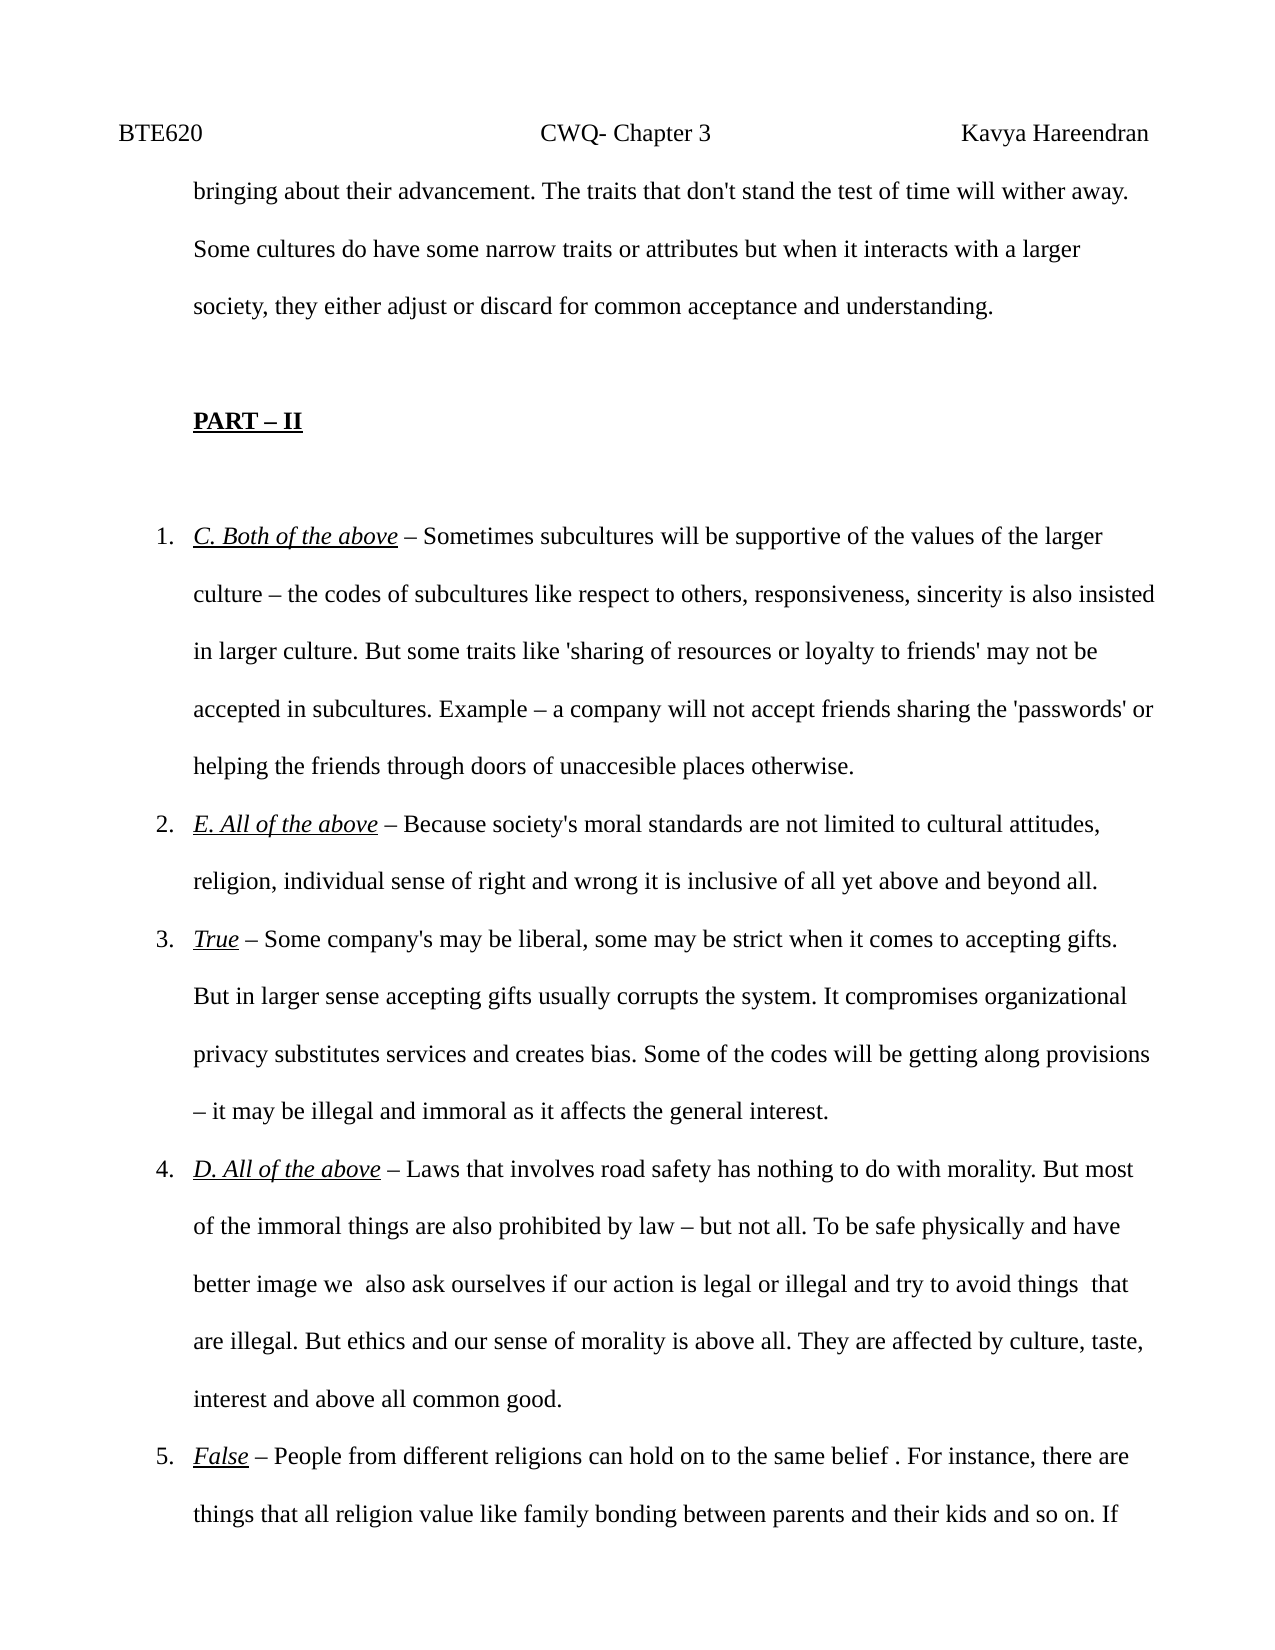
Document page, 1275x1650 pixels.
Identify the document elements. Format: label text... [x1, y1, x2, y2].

list bringing about their advancement. The traits that don't stand the test of time will wither away. Some cultures do have some narrow traits or attributes but when it interacts with a larger society, they either adjust or discard for common acceptance and understanding. [156, 176, 1157, 320]
list D. All of the above – Laws that involves road safety has nothing to do with morality. But most of the immoral things are also prohibited by law – but not all. To be safe physically and have better image we also ask ourselves if our action is legal or illegal and try to avoid things that are illegal. But ethics and our sense of morality is above all. They are affected by culture, taste, interest and above all common good. [156, 1154, 1157, 1413]
list True – Some company's may be liberal, some may be strict when it comes to accepting gifts. But in larger sense accepting gifts usually corrupts the system. It compromises organizational privacy substitutes services and creates bias. Some of the codes will be getting along provisions – it may be illegal and immoral as it affects the general interest. [156, 924, 1157, 1125]
list PART – II [156, 406, 1157, 435]
list False – People from different religions can hold on to the same belief . For instance, there are things that all religion value like family bonding between parents and their kids and so on. If [156, 1441, 1157, 1528]
list C. Both of the above – Sometimes subcultures will be supportive of the values of the larger culture – the codes of subcultures like respect to others, responsiveness, sincerity is also insisted in larger culture. But some traits like 'sharing of resources or loyalty to friends' may not be accepted in subcultures. Example – a company will not accept friends sharing the 'passwords' or helping the friends through doors of unaccesible places otherwise. [156, 521, 1157, 780]
list E. All of the above – Because society's moral standards are not limited to cultural attitudes, religion, individual sense of right and wrong it is inclusive of all yet above and beyond all. [156, 809, 1157, 895]
